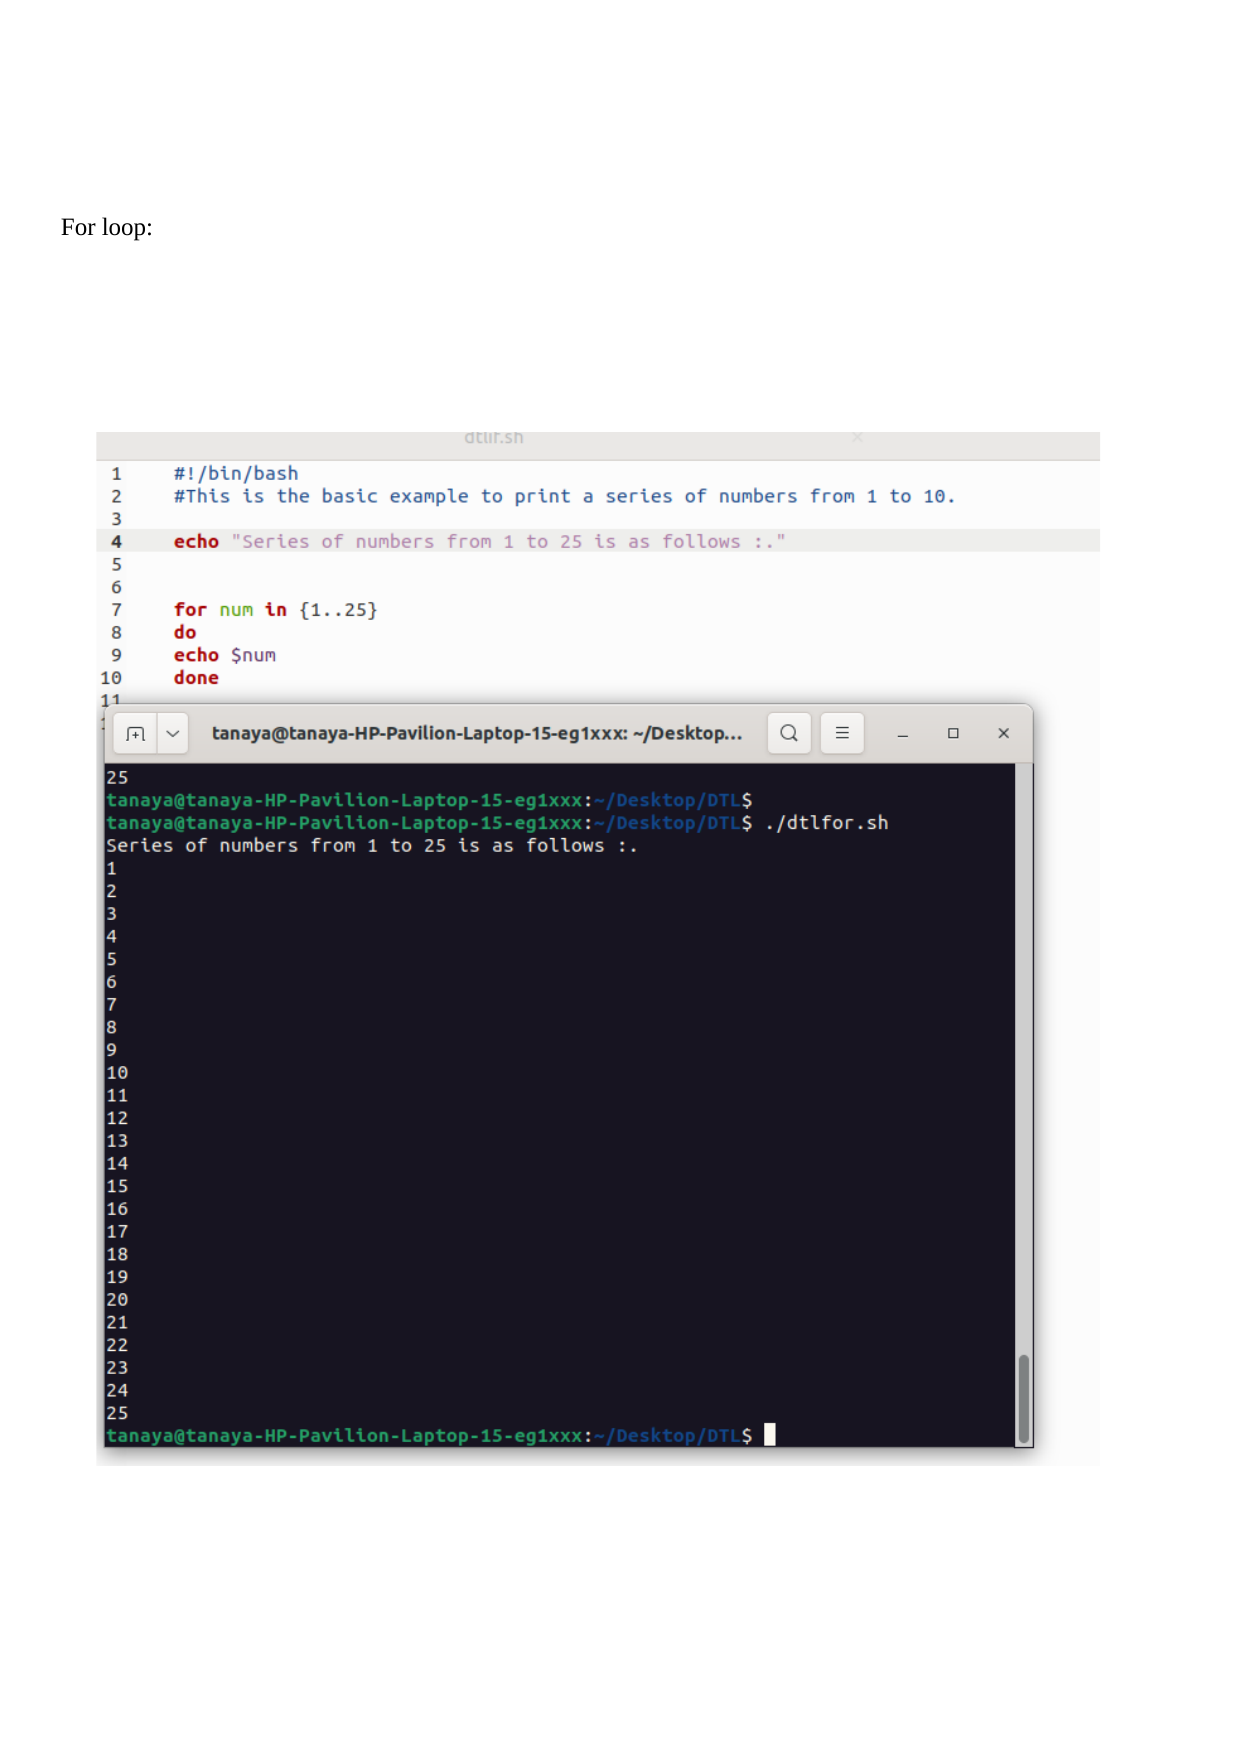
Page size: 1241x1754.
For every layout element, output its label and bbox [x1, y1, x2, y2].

picture [96, 432, 1101, 1466]
